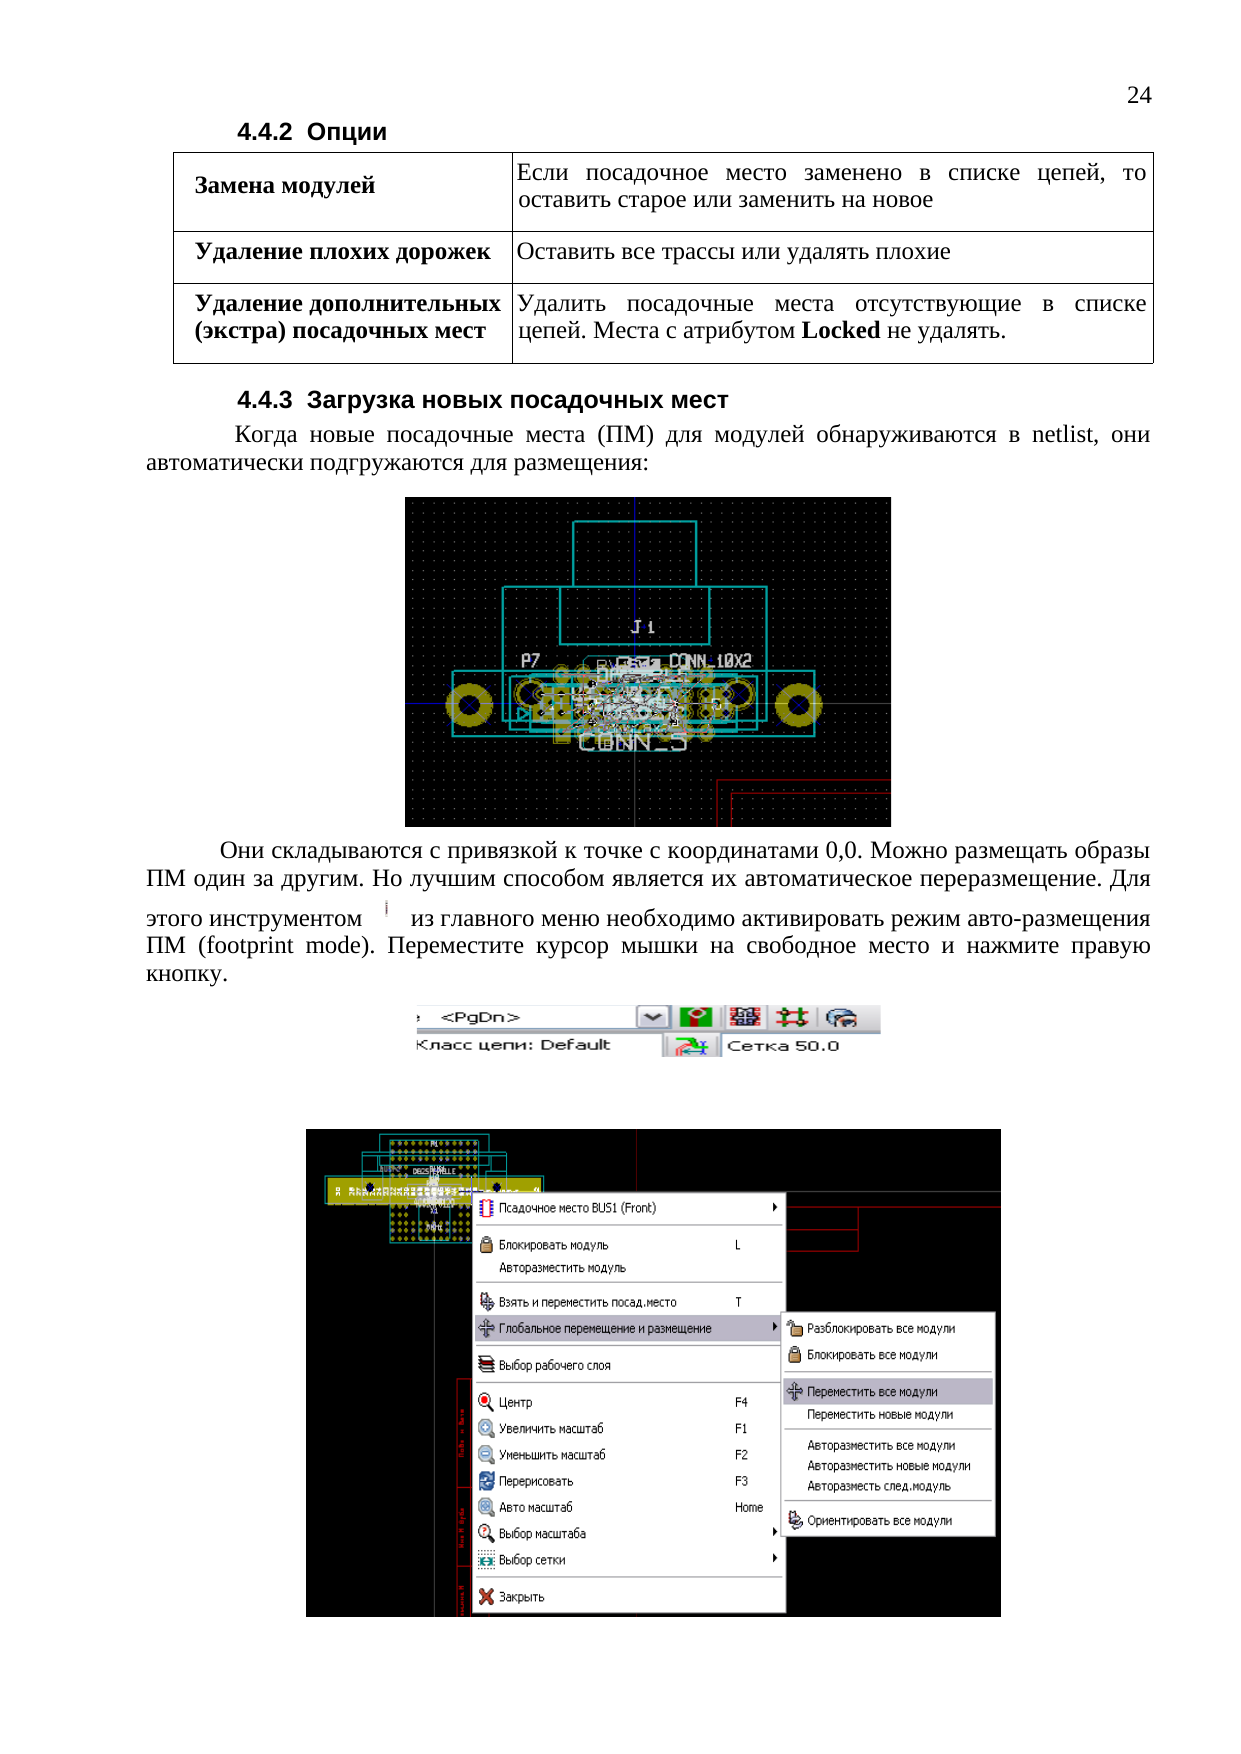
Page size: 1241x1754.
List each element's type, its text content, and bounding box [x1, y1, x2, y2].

subtitle Опции [233, 118, 1152, 146]
table_cell Удалить посадочные места отсутствующие в списке цепей. Места с атрибутом Locked не удалять. [513, 284, 1153, 362]
picture [405, 497, 892, 827]
table_header Если посадочное место заменено в списке цепей, то оставить старое или заменить на новое [513, 153, 1153, 231]
picture [416, 1005, 881, 1057]
text Когда новые посадочные места (ПМ) для модулей обнаруживаются в netlist, они автоматически подгружаются для размещения: [146, 420, 1152, 475]
picture [306, 1129, 1001, 1617]
table_header Замена модулей [174, 153, 512, 231]
table_cell Удаление дополнительных (экстра) посадочных мест [174, 284, 512, 362]
table_cell Оставить все трассы или удалять плохие [513, 232, 1153, 283]
table_cell Удаление плохих дорожек [174, 232, 512, 283]
text Они складываются с привязкой к точке с координатами 0,0. Можно размещать образы ПМ один за другим. Но лучшим способом является их автоматическое переразмещение. Для этого инструментом из главного меню необходимо активировать режим авто-размещения ПМ (footprint mode). Переместите курсор мышки на свободное место и нажмите правую кнопку. [146, 836, 1152, 987]
subtitle Загрузка новых посадочных мест [233, 386, 1152, 414]
